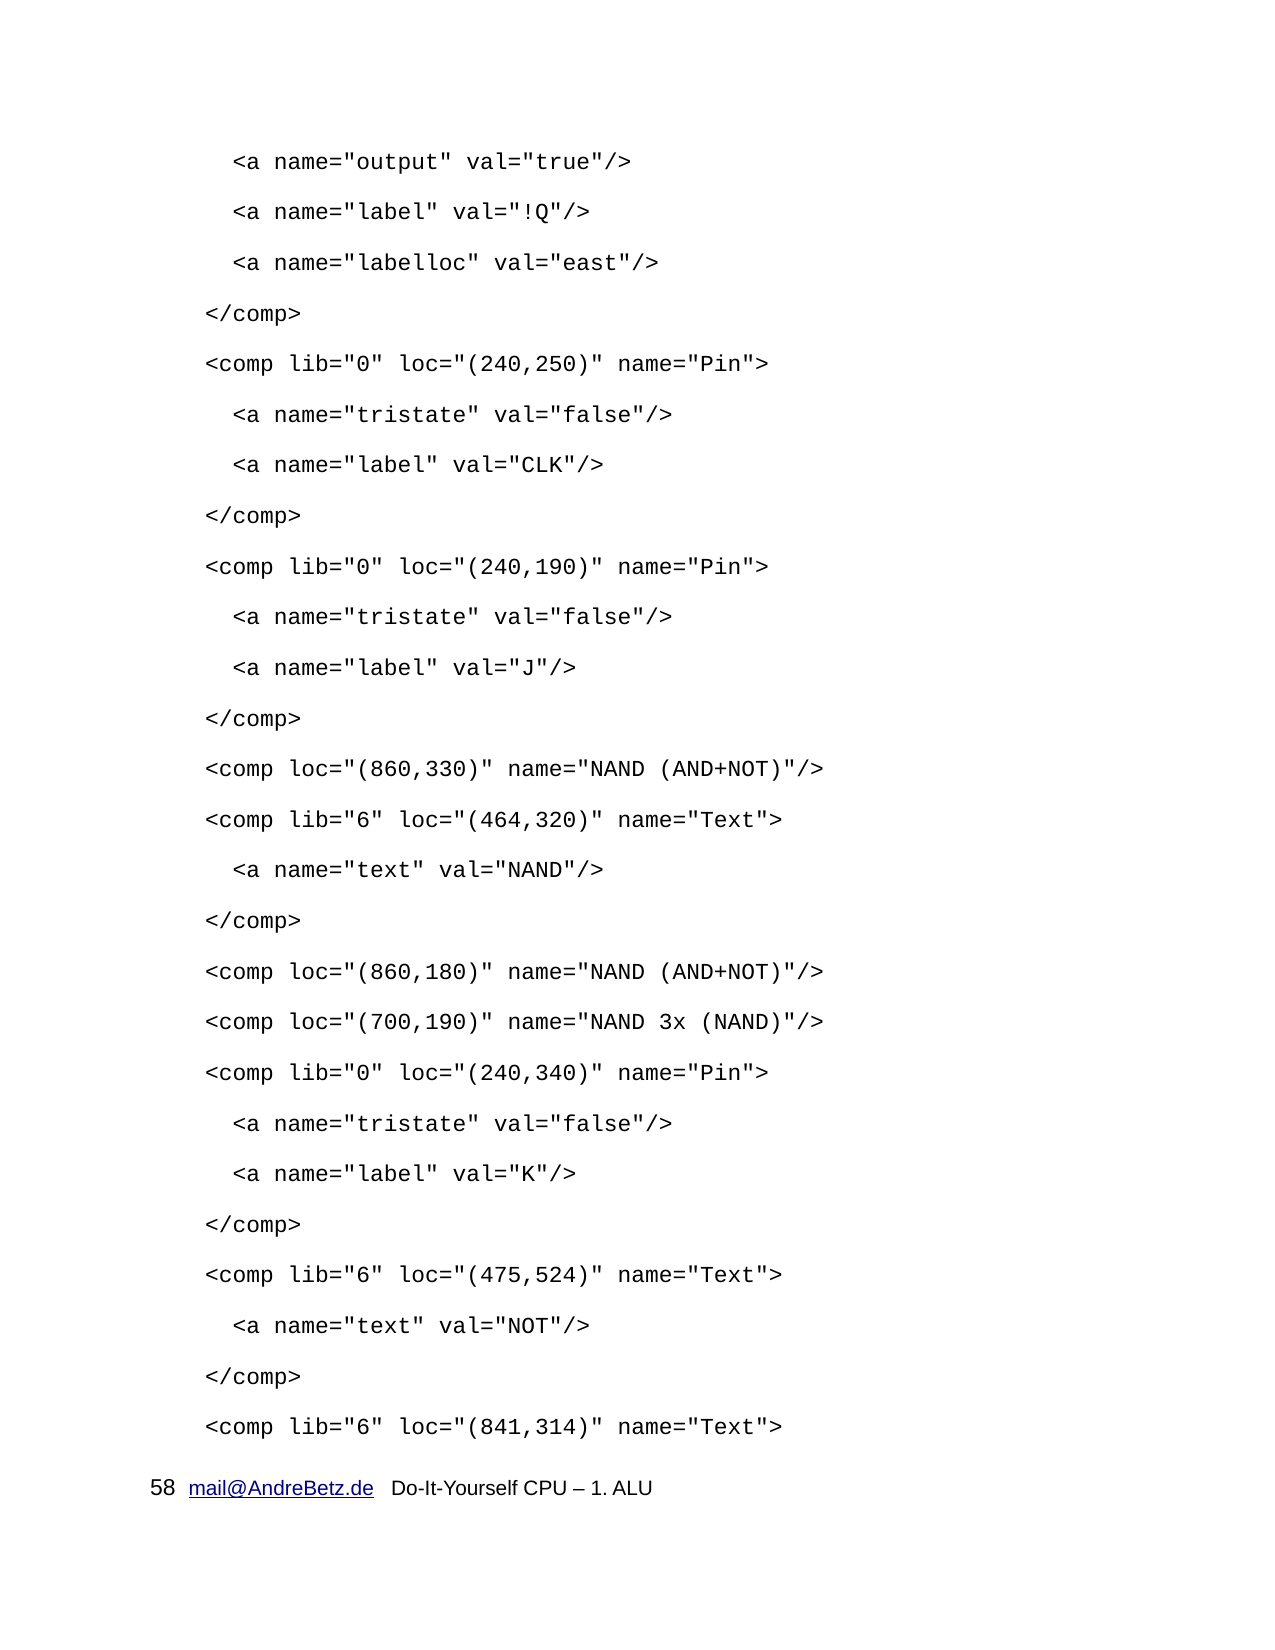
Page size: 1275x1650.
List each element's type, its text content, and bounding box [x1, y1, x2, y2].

text <a name="label" val="J"/> [150, 656, 1125, 682]
text <comp lib="0" loc="(240,250)" name="Pin"> [150, 352, 1125, 378]
text </comp> [150, 1213, 1125, 1239]
text <a name="label" val="K"/> [150, 1162, 1125, 1188]
text <comp lib="6" loc="(841,314)" name="Text"> [150, 1416, 1125, 1442]
text </comp> [150, 504, 1125, 530]
text </comp> [150, 707, 1125, 733]
text <a name="label" val="CLK"/> [150, 454, 1125, 480]
text <comp loc="(700,190)" name="NAND 3x (NAND)"/> [150, 1011, 1125, 1037]
text <comp lib="0" loc="(240,190)" name="Pin"> [150, 555, 1125, 581]
text <a name="output" val="true"/> [150, 150, 1125, 176]
text </comp> [150, 909, 1125, 935]
text <comp loc="(860,330)" name="NAND (AND+NOT)"/> [150, 757, 1125, 783]
text </comp> [150, 302, 1125, 328]
text <comp lib="6" loc="(475,524)" name="Text"> [150, 1264, 1125, 1290]
text <a name="tristate" val="false"/> [150, 1112, 1125, 1138]
text <comp lib="0" loc="(240,340)" name="Pin"> [150, 1061, 1125, 1087]
text <a name="text" val="NAND"/> [150, 859, 1125, 885]
text <a name="label" val="!Q"/> [150, 201, 1125, 227]
text <comp loc="(860,180)" name="NAND (AND+NOT)"/> [150, 960, 1125, 986]
text <a name="labelloc" val="east"/> [150, 251, 1125, 277]
text <a name="tristate" val="false"/> [150, 606, 1125, 632]
text <comp lib="6" loc="(464,320)" name="Text"> [150, 808, 1125, 834]
text <a name="tristate" val="false"/> [150, 403, 1125, 429]
text </comp> [150, 1365, 1125, 1391]
text <a name="text" val="NOT"/> [150, 1314, 1125, 1340]
